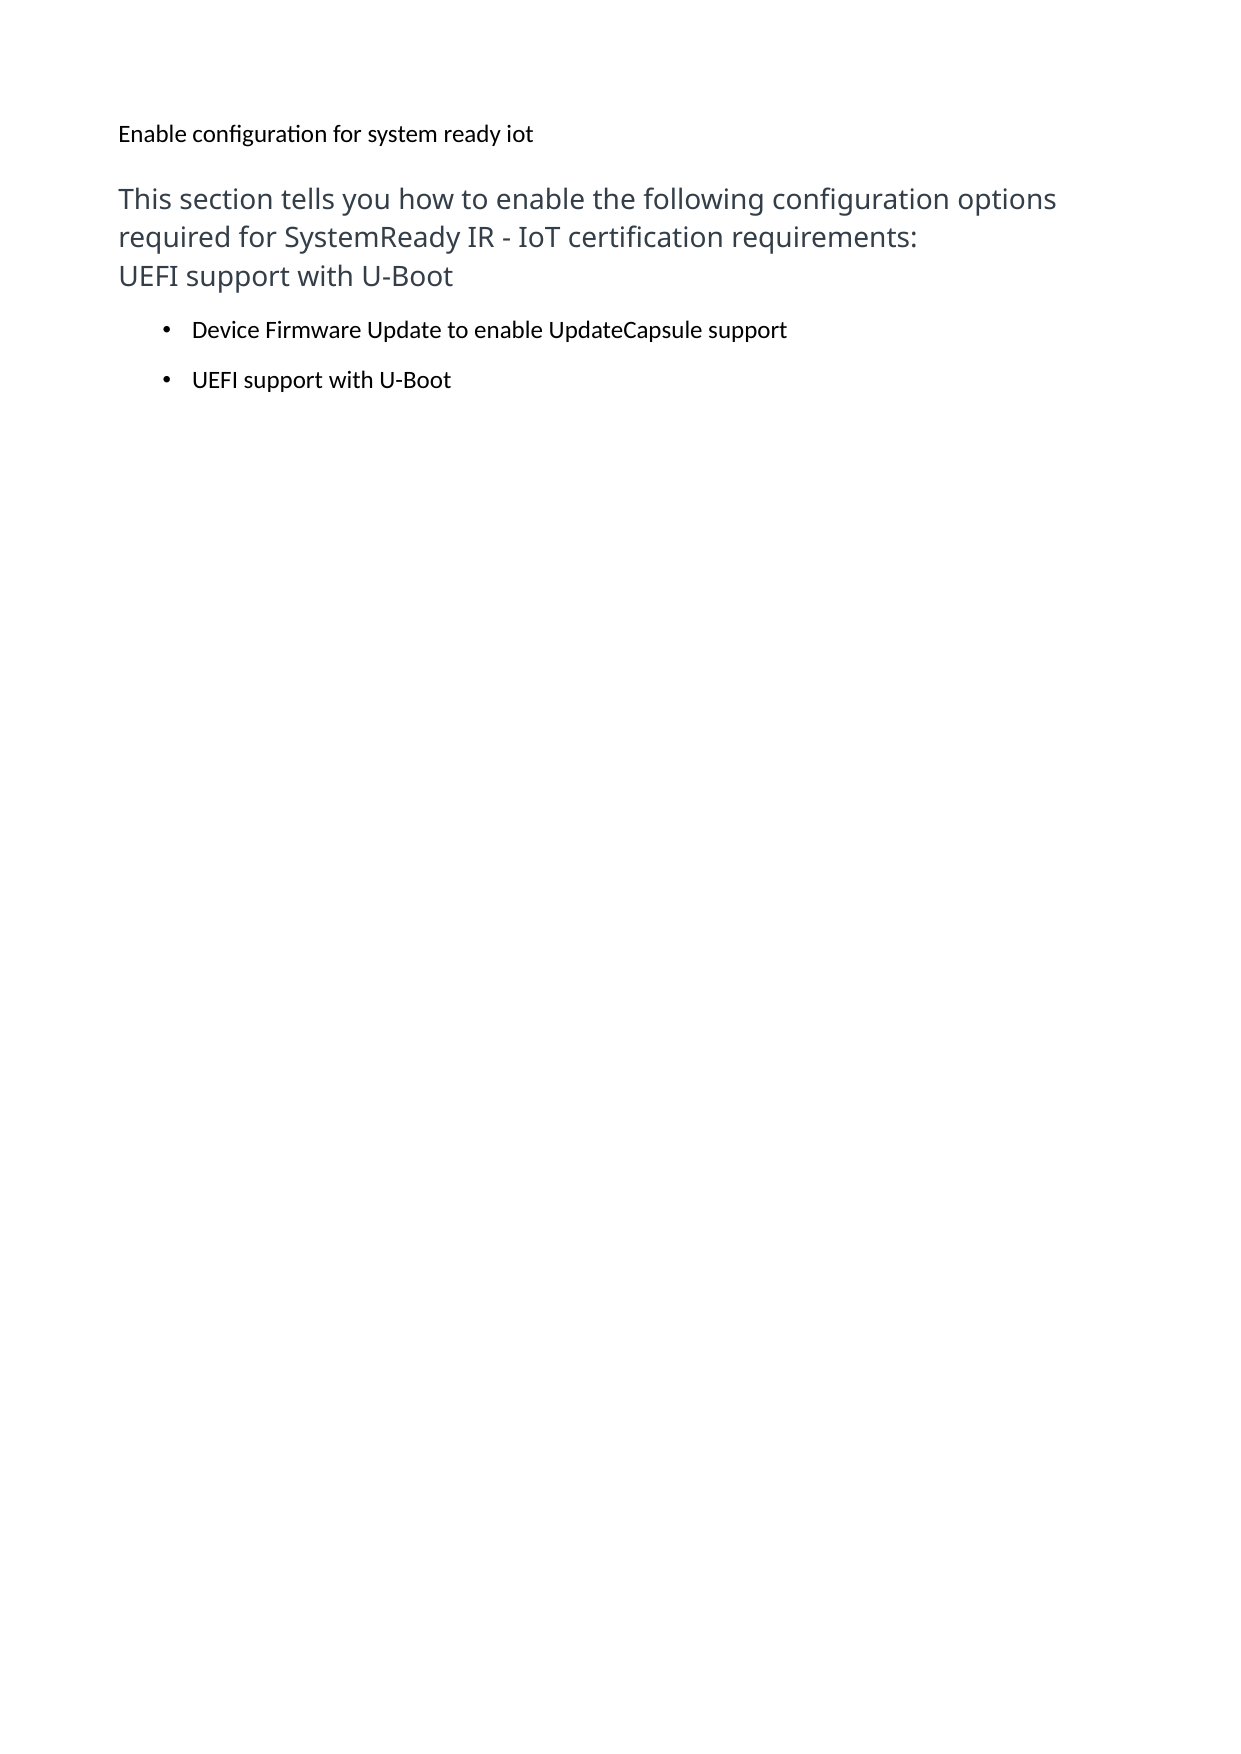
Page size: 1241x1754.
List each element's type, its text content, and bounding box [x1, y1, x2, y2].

text UEFI support with U-Boot [118, 256, 1122, 294]
text Enable configuration for system ready iot [118, 118, 1122, 149]
text This section tells you how to enable the following configuration options required for SystemReady IR - IoT certification requirements: [118, 179, 1122, 256]
list UEFI support with U-Boot [162, 364, 1122, 394]
list Device Firmware Update to enable UpdateCapsule support [162, 314, 1122, 345]
